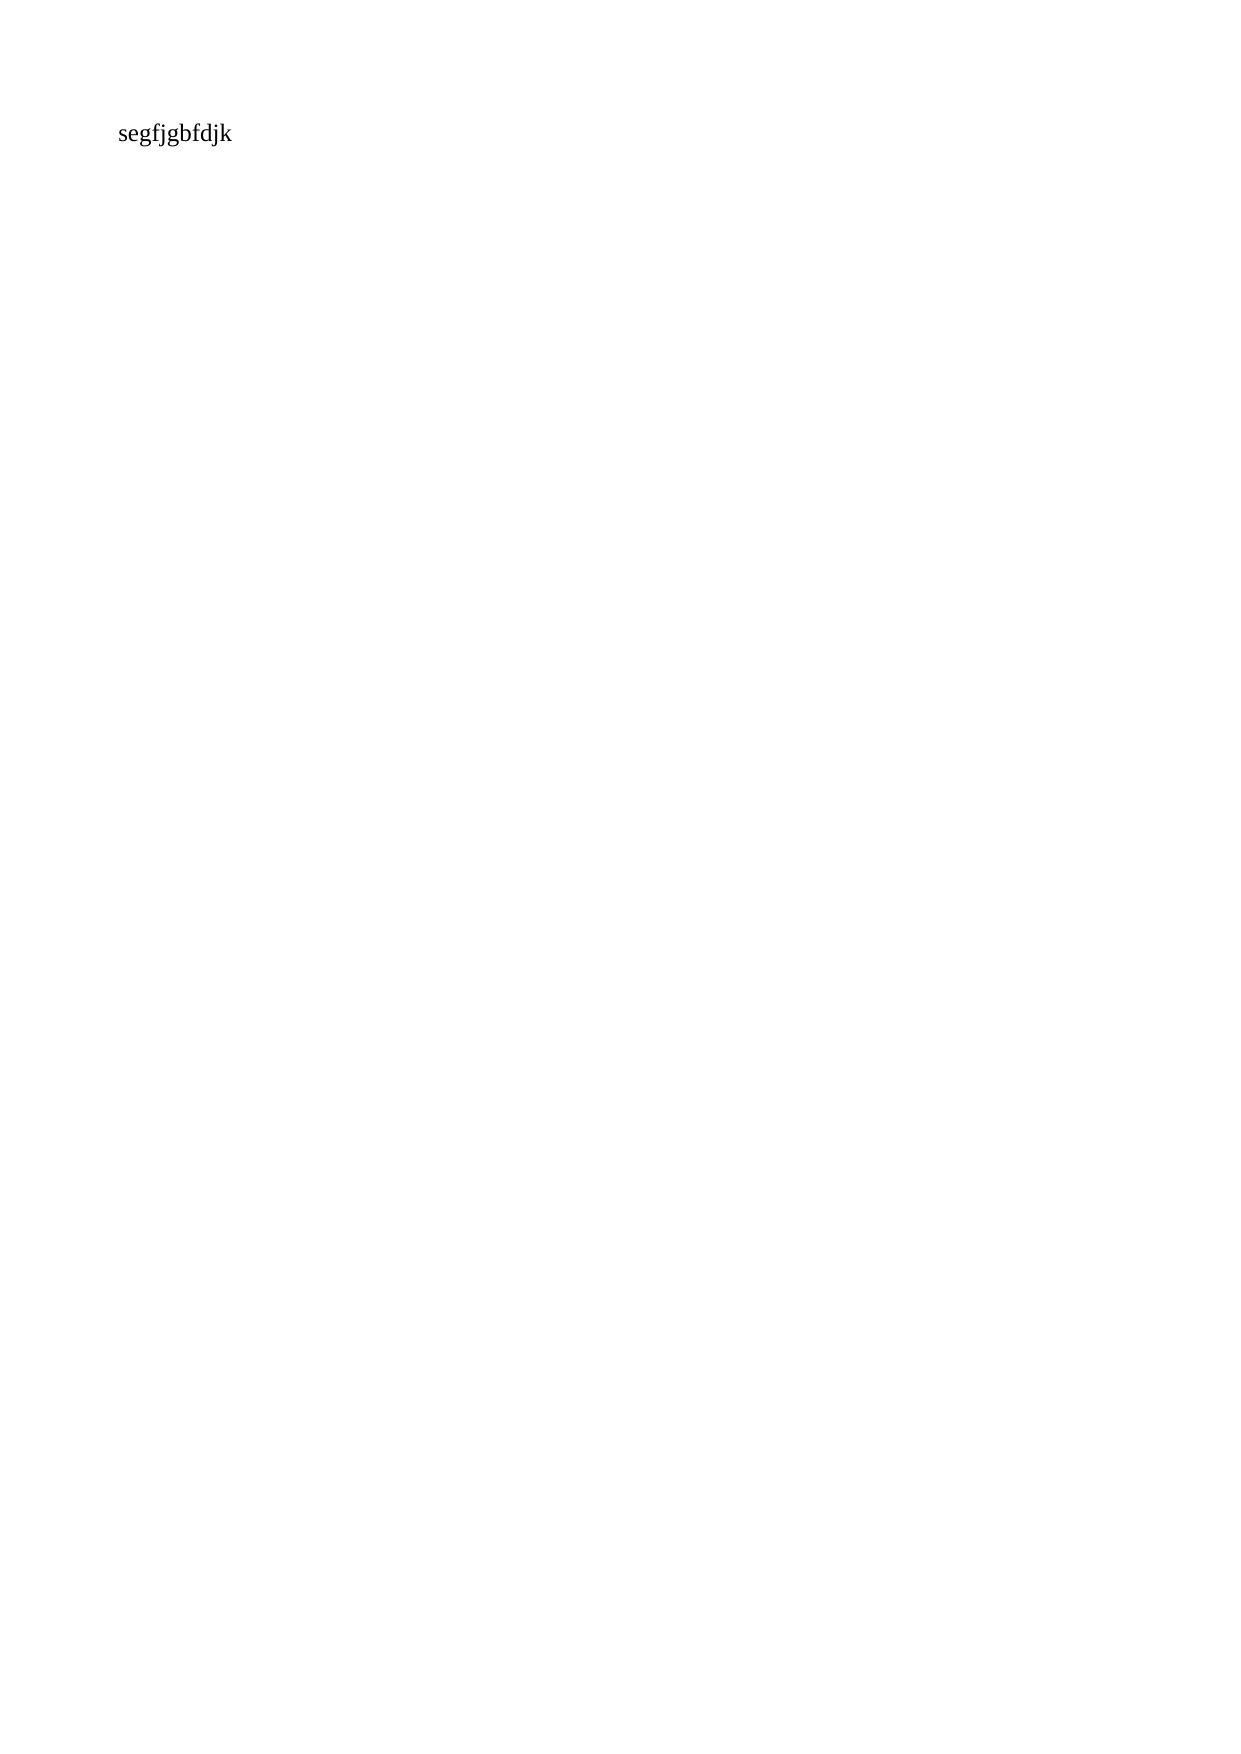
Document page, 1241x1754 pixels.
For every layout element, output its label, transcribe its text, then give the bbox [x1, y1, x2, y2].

text segfjgbfdjk [118, 118, 1122, 147]
